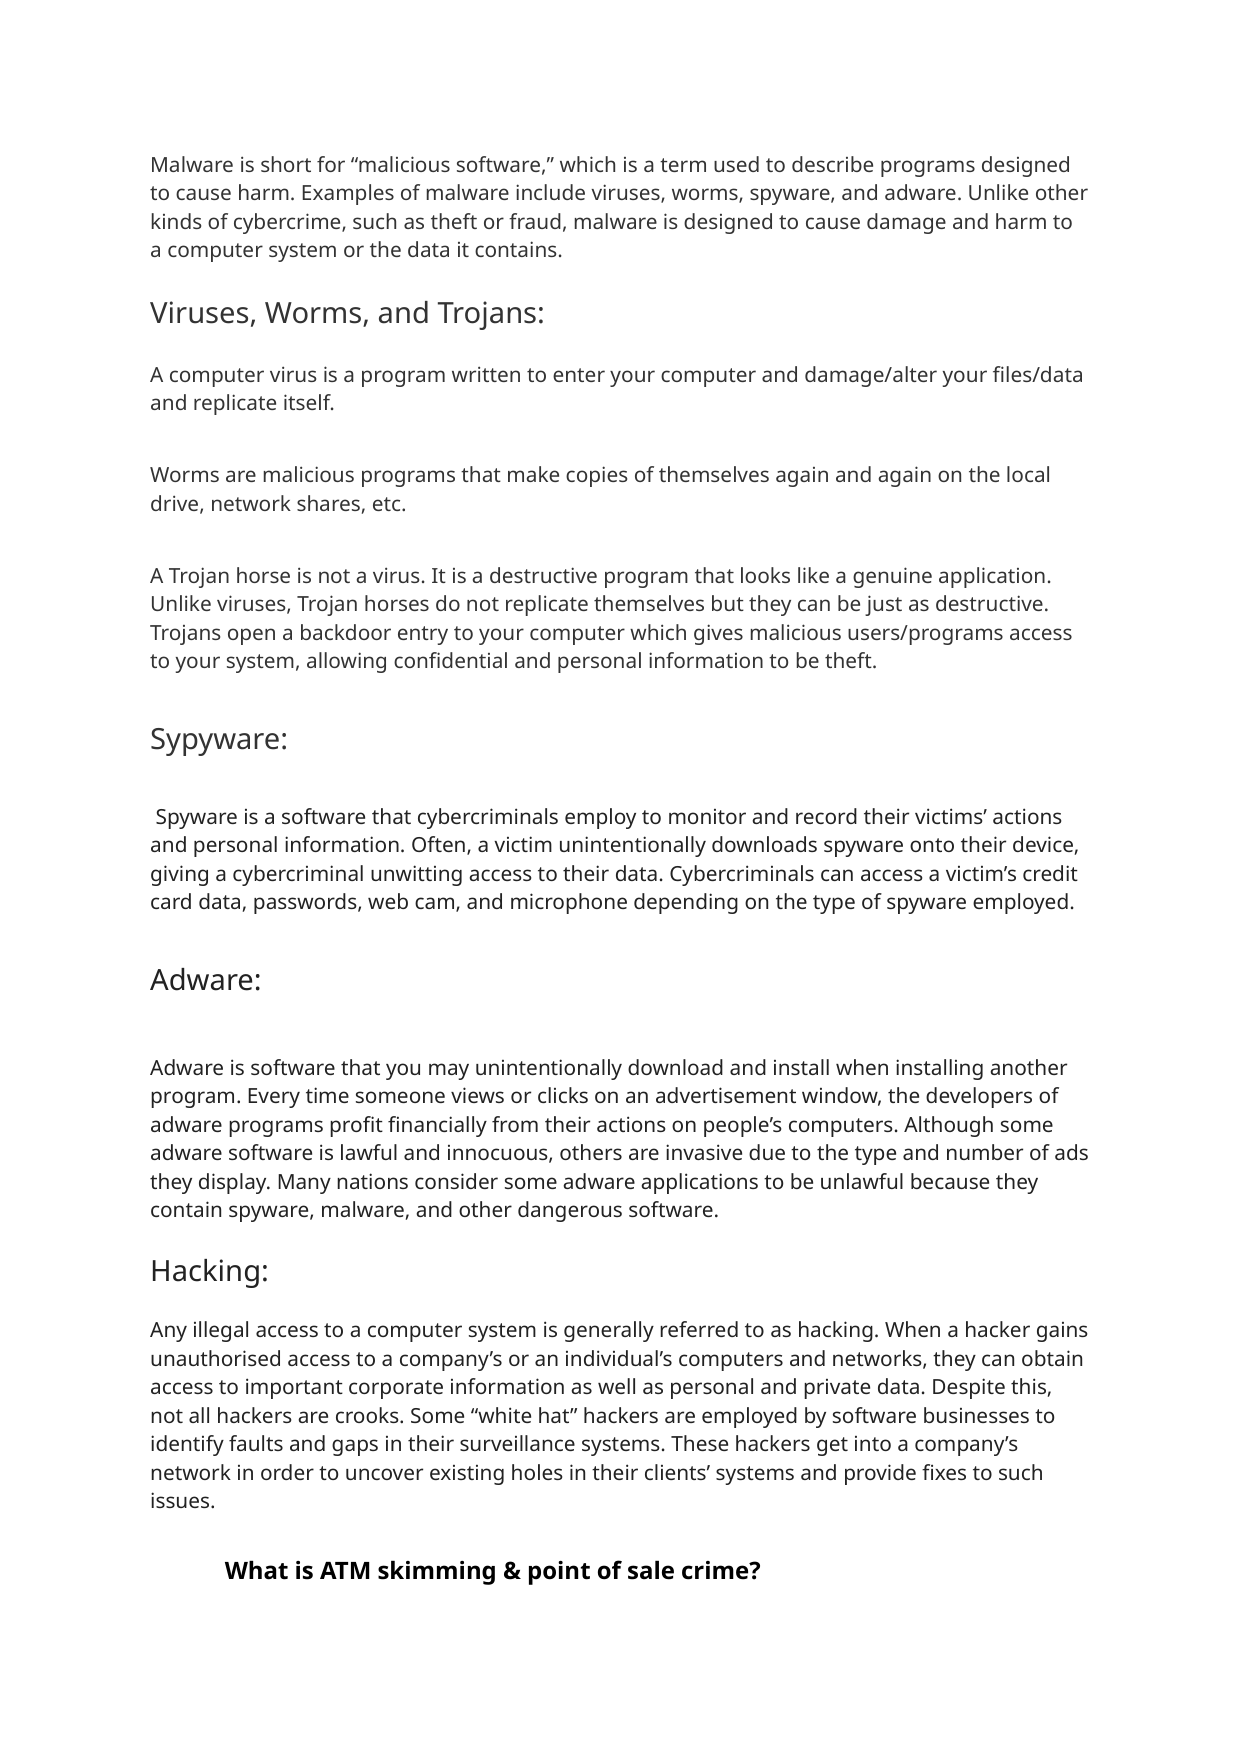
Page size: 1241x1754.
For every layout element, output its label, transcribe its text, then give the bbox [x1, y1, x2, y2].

text A computer virus is a program written to enter your computer and damage/alter your files/data and replicate itself. [150, 360, 1090, 417]
text What is ATM skimming & point of sale crime? [150, 1553, 1090, 1586]
text Worms are malicious programs that make copies of themselves again and again on the local drive, network shares, etc. [150, 460, 1090, 517]
text Sypyware: [150, 718, 1090, 758]
text Viruses, Worms, and Trojans: [150, 292, 1090, 332]
text A Trojan horse is not a virus. It is a destructive program that looks like a genuine application. Unlike viruses, Trojan horses do not replicate themselves but they can be just as destructive. Trojans open a backdoor entry to your computer which gives malicious users/programs access to your system, allowing confidential and personal information to be theft. [150, 561, 1090, 675]
text Adware: [150, 959, 1090, 999]
text Any illegal access to a computer system is generally referred to as hacking. When a hacker gains unauthorised access to a company’s or an individual’s computers and networks, they can obtain access to important corporate information as well as personal and private data. Despite this, not all hackers are crooks. Some “white hat” hackers are employed by software businesses to identify faults and gaps in their surveillance systems. These hackers get into a company’s network in order to uncover existing holes in their clients’ systems and provide fixes to such issues. [150, 1316, 1090, 1515]
text Malware is short for “malicious software,” which is a term used to describe programs designed to cause harm. Examples of malware include viruses, worms, spyware, and adware. Unlike other kinds of cybercrime, such as theft or fraud, malware is designed to cause damage and harm to a computer system or the data it contains. [150, 150, 1090, 264]
text Spyware is a software that cybercriminals employ to monitor and record their victims’ actions and personal information. Often, a victim unintentionally downloads spyware onto their device, giving a cybercriminal unwitting access to their data. Cybercriminals can access a victim’s credit card data, passwords, web cam, and microphone depending on the type of spyware employed. [150, 802, 1090, 916]
text Hacking: [150, 1250, 1090, 1289]
text Adware is software that you may unintentionally download and install when installing another program. Every time someone views or clicks on an advertisement window, the developers of adware programs profit financially from their actions on people’s computers. Although some adware software is lawful and innocuous, others are invasive due to the type and number of ads they display. Many nations consider some adware applications to be unlawful because they contain spyware, malware, and other dangerous software. [150, 1053, 1090, 1224]
